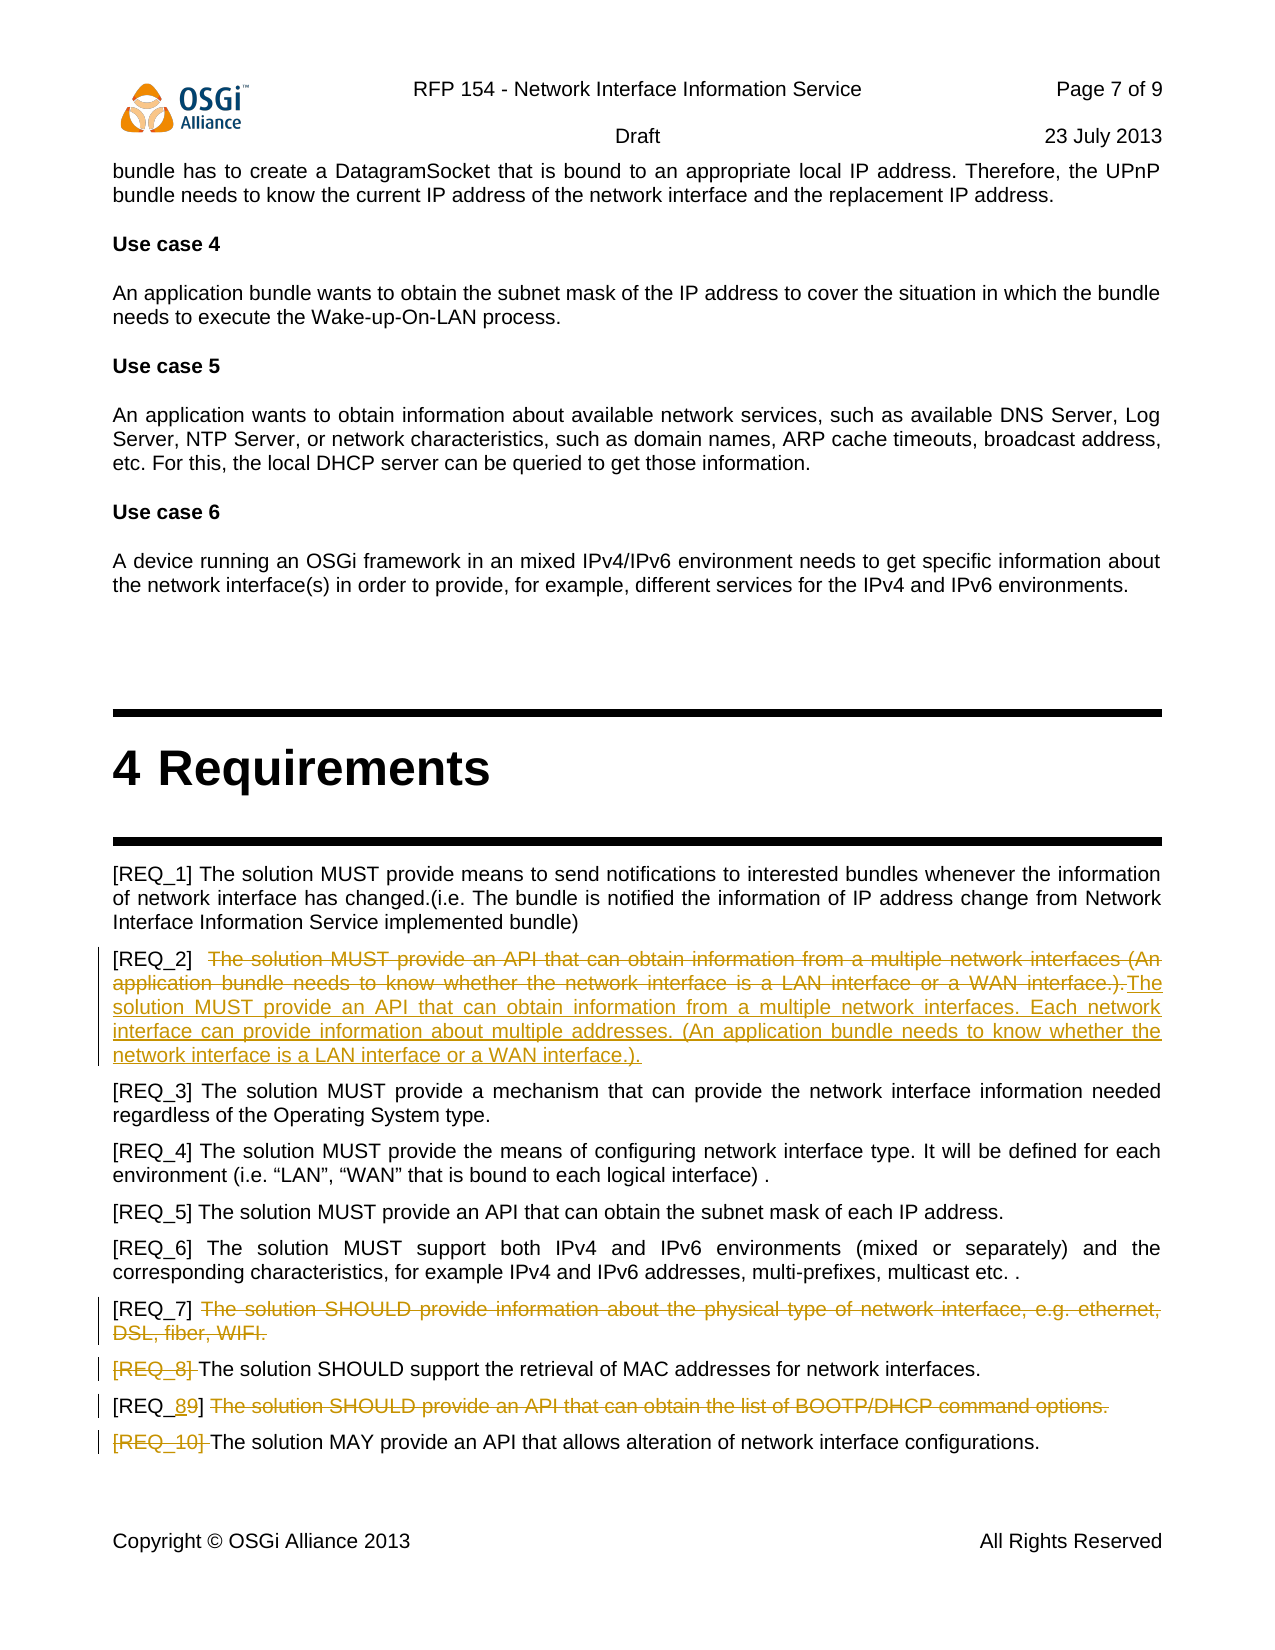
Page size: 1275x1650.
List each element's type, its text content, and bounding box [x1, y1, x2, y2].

text bundle has to create a DatagramSocket that is bound to an appropriate local IP address. Therefore, the UPnP bundle needs to know the current IP address of the network interface and the replacement IP address. [112, 159, 1162, 207]
text [REQ_6] The solution MUST support both IPv4 and IPv6 environments (mixed or separately) and the corresponding characteristics, for example IPv4 and IPv6 addresses, multi-prefixes, multicast etc. . [112, 1236, 1162, 1284]
text Use case 4 [112, 232, 1162, 256]
text A device running an OSGi framework in an mixed IPv4/IPv6 environment needs to get specific information about the network interface(s) in order to provide, for example, different services for the IPv4 and IPv6 environments. [112, 548, 1162, 596]
subtitle Requirements [112, 710, 1162, 846]
text [REQ_8] The solution MAY provide an API that allows alteration of network interface configurations. [424, 1408, 1048, 1417]
text [REQ_4] The solution MUST provide the means of configuring network interface type. It will be defined for each environment (i.e. “LAN”, “WAN” that is bound to each logical interface) . [112, 1139, 1162, 1187]
text Use case 6 [112, 499, 1162, 523]
text [REQ_2] The solution MUST provide an API that can obtain information from a multiple network interfaces. Each network interface can provide information about multiple addresses. (An application bundle needs to know whether the network interface is a LAN interface or a WAN interface.). [112, 1040, 1162, 1066]
text An application bundle wants to obtain the subnet mask of the IP address to cover the situation in which the bundle needs to execute the Wake-up-On-LAN process. [112, 281, 1162, 329]
text An application wants to obtain information about available network services, such as available DNS Server, Log Server, NTP Server, or network characteristics, such as domain names, ARP cache timeouts, broadcast address, etc. For this, the local DHCP server can be queried to get those information. [112, 403, 1162, 474]
text [REQ_2] The solution MUST provide an API that can obtain information from a multiple network interfaces. Each network interface can provide information about multiple addresses. (An application bundle needs to know whether the network interface is a LAN interface or a WAN interface.). [112, 1017, 1162, 1039]
picture [113, 76, 257, 140]
text [REQ_1] The solution MUST provide means to send notifications to interested bundles whenever the information of network interface has changed.(i.e. The bundle is notified the information of IP address change from Network Interface Information Service implemented bundle) [112, 862, 1162, 934]
text [REQ_7] The solution SHOULD support the retrieval of MAC addresses for network interfaces. [112, 1297, 1162, 1344]
text [REQ_5] The solution MUST provide an API that can obtain the subnet mask of each IP address. [112, 1200, 1162, 1224]
text [REQ_3] The solution MUST provide a mechanism that can provide the network interface information needed regardless of the Operating System type. [112, 1079, 1162, 1127]
text [REQ_2] The solution MUST provide an API that can obtain information from a multiple network interfaces. Each network interface can provide information about multiple addresses. (An application bundle needs to know whether the network interface is a LAN interface or a WAN interface.). [112, 947, 1162, 1016]
text [REQ_8] The solution MAY provide an API that allows alteration of network interface configurations. [112, 1393, 1162, 1417]
text Use case 5 [112, 354, 1162, 378]
